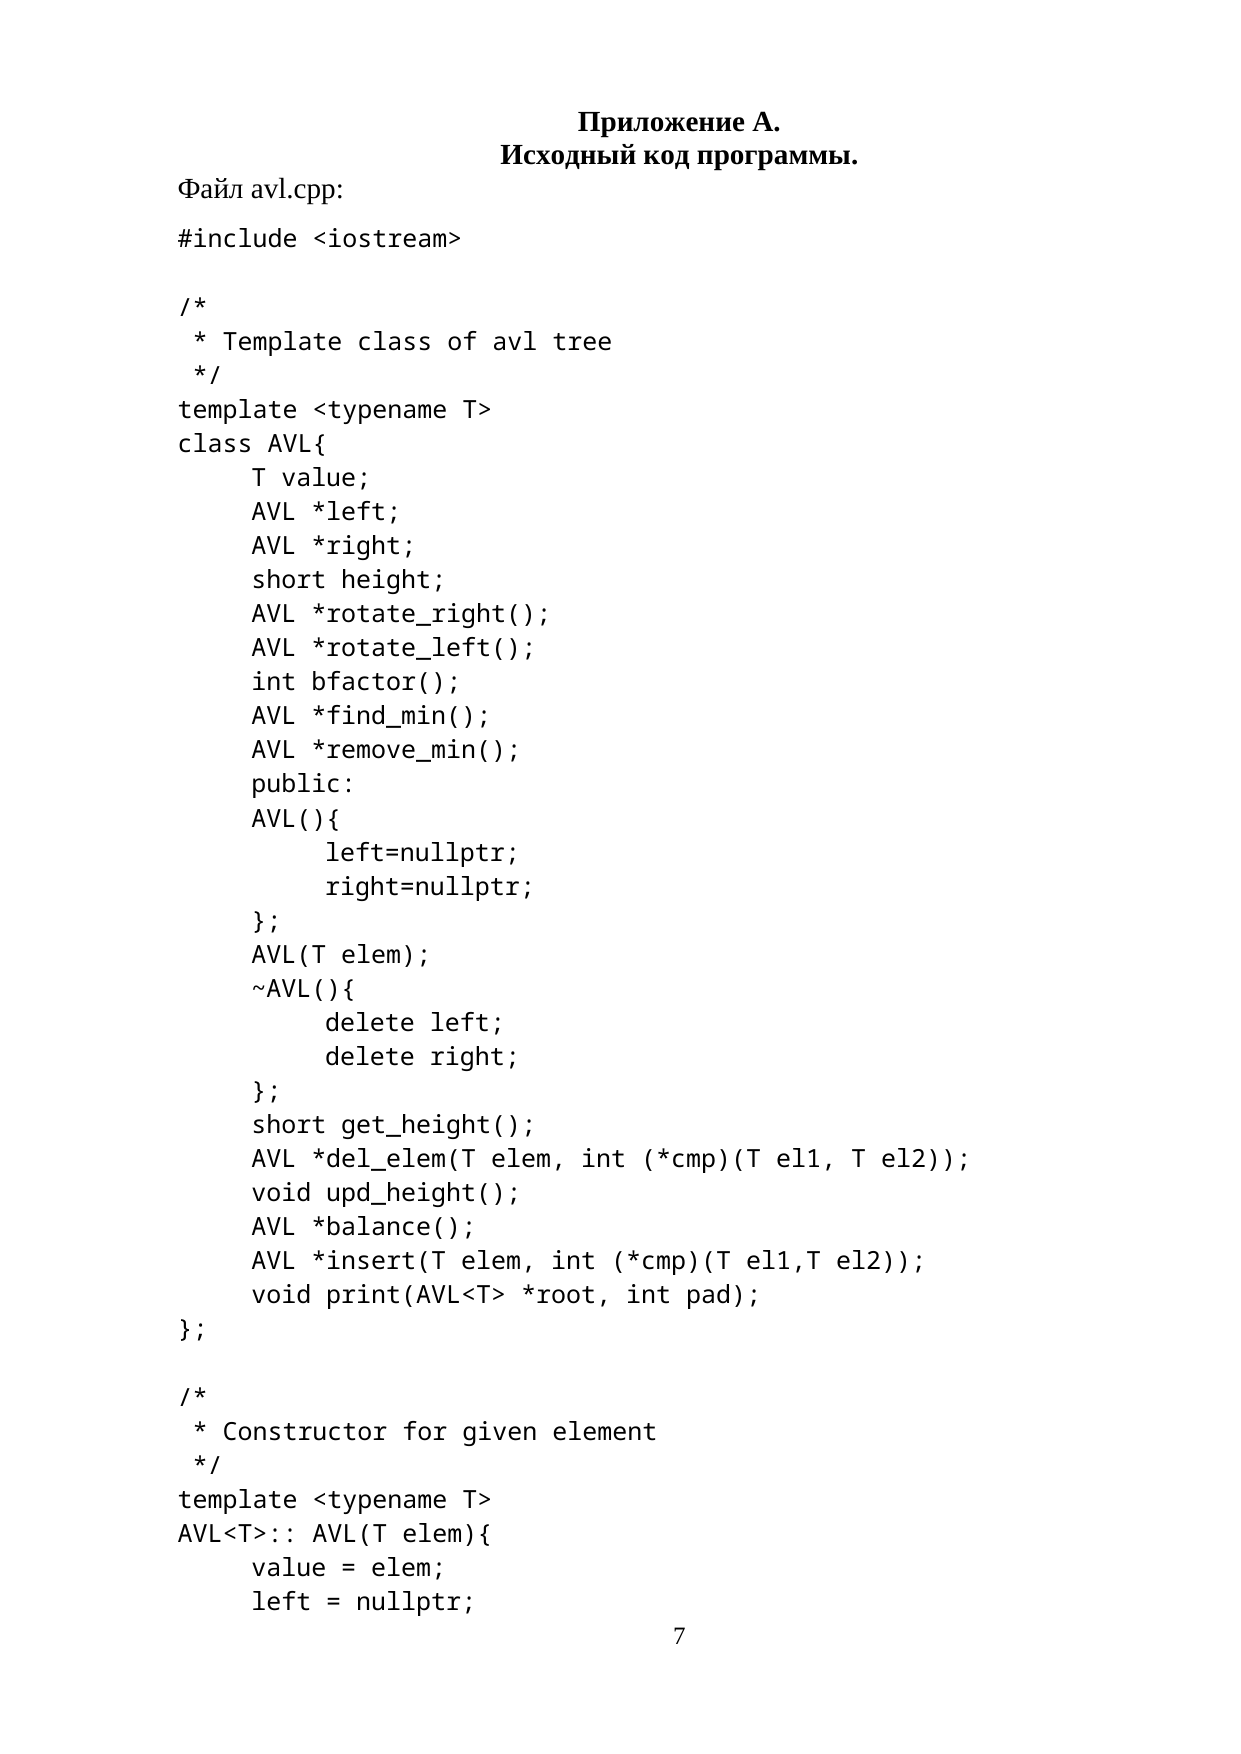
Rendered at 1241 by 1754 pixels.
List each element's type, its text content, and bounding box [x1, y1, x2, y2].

text template <typename T> [177, 1481, 1181, 1516]
text /* [177, 1379, 1181, 1413]
text T value; [177, 459, 1181, 494]
text }; [177, 902, 1181, 936]
text #include <iostream> [177, 221, 1181, 255]
text AVL(){ [177, 800, 1181, 834]
text */ [177, 357, 1181, 391]
text public: [177, 766, 1181, 800]
text AVL(T elem); [177, 936, 1181, 971]
text template <typename T> [177, 391, 1181, 426]
text void print(AVL<T> *root, int pad); [177, 1277, 1181, 1311]
text right=nullptr; [177, 868, 1181, 902]
text value = elem; [177, 1549, 1181, 1584]
text AVL *right; [177, 528, 1181, 562]
text /* [177, 289, 1181, 323]
text }; [177, 1073, 1181, 1107]
text * Constructor for given element [177, 1413, 1181, 1447]
text AVL<T>:: AVL(T elem){ [177, 1516, 1181, 1549]
text delete left; [177, 1004, 1181, 1039]
text AVL *del_elem(T elem, int (*cmp)(T el1, T el2)); [177, 1141, 1181, 1175]
text void upd_height(); [177, 1175, 1181, 1209]
text */ [177, 1447, 1181, 1481]
text AVL *rotate_right(); [177, 596, 1181, 630]
text * Template class of avl tree [177, 323, 1181, 357]
text ~AVL(){ [177, 971, 1181, 1004]
text Файл avl.cpp: [177, 171, 1181, 204]
text class AVL{ [177, 426, 1181, 459]
text AVL *remove_min(); [177, 732, 1181, 766]
text Приложение А. [177, 104, 1181, 137]
text short get_height(); [177, 1107, 1181, 1141]
text AVL *left; [177, 494, 1181, 528]
text left = nullptr; [177, 1584, 1181, 1618]
text left=nullptr; [177, 834, 1181, 868]
text int bfactor(); [177, 664, 1181, 698]
text short height; [177, 562, 1181, 596]
text delete right; [177, 1039, 1181, 1073]
text }; [177, 1311, 1181, 1345]
text AVL *rotate_left(); [177, 630, 1181, 664]
text AVL *find_min(); [177, 698, 1181, 732]
text AVL *insert(T elem, int (*cmp)(T el1,T el2)); [177, 1243, 1181, 1277]
text AVL *balance(); [177, 1209, 1181, 1243]
text Исходный код программы. [177, 137, 1181, 171]
